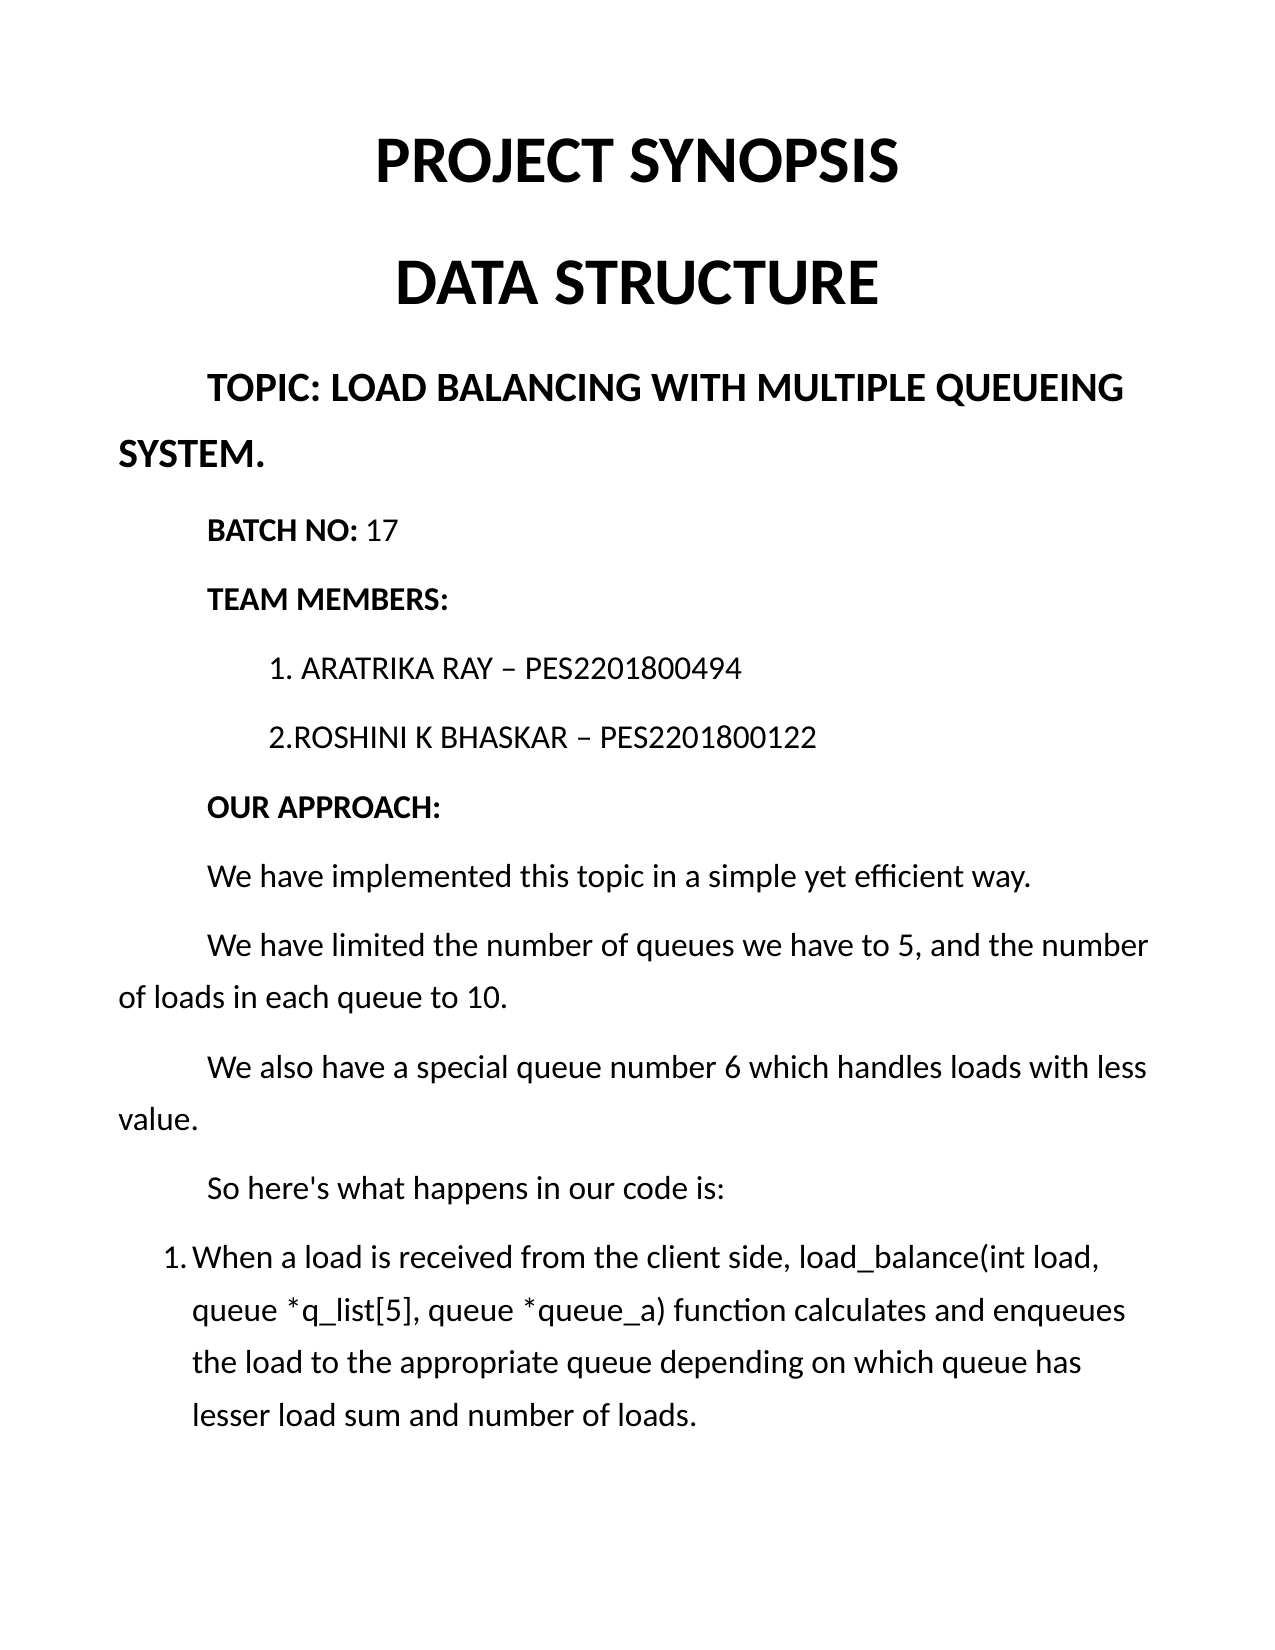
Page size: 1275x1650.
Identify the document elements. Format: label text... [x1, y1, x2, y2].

text TOPIC: LOAD BALANCING WITH MULTIPLE QUEUEING SYSTEM. [118, 361, 1157, 478]
text 1. ARATRIKA RAY – PES2201800494 [179, 647, 1157, 688]
text So here's what happens in our code is: [118, 1167, 1157, 1208]
text We have implemented this topic in a simple yet efficient way. [118, 855, 1157, 896]
list When a load is received from the client side, load_balance(int load, queue *q_list[5], queue *queue_a) function calculates and enqueues the load to the appropriate queue depending on which queue has lesser load sum and number of loads. [162, 1236, 1157, 1435]
text PROJECT SYNOPSIS [118, 118, 1157, 199]
text TEAM MEMBERS: [118, 578, 1157, 619]
text 2.ROSHINI K BHASKAR – PES2201800122 [166, 716, 1157, 757]
text OUR APPROACH: [118, 786, 1157, 826]
text BATCH NO: 17 [118, 509, 1157, 550]
text We have limited the number of queues we have to 5, and the number of loads in each queue to 10. [118, 924, 1157, 1017]
text DATA STRUCTURE [118, 240, 1157, 321]
text We also have a special queue number 6 which handles loads with less value. [118, 1046, 1157, 1139]
